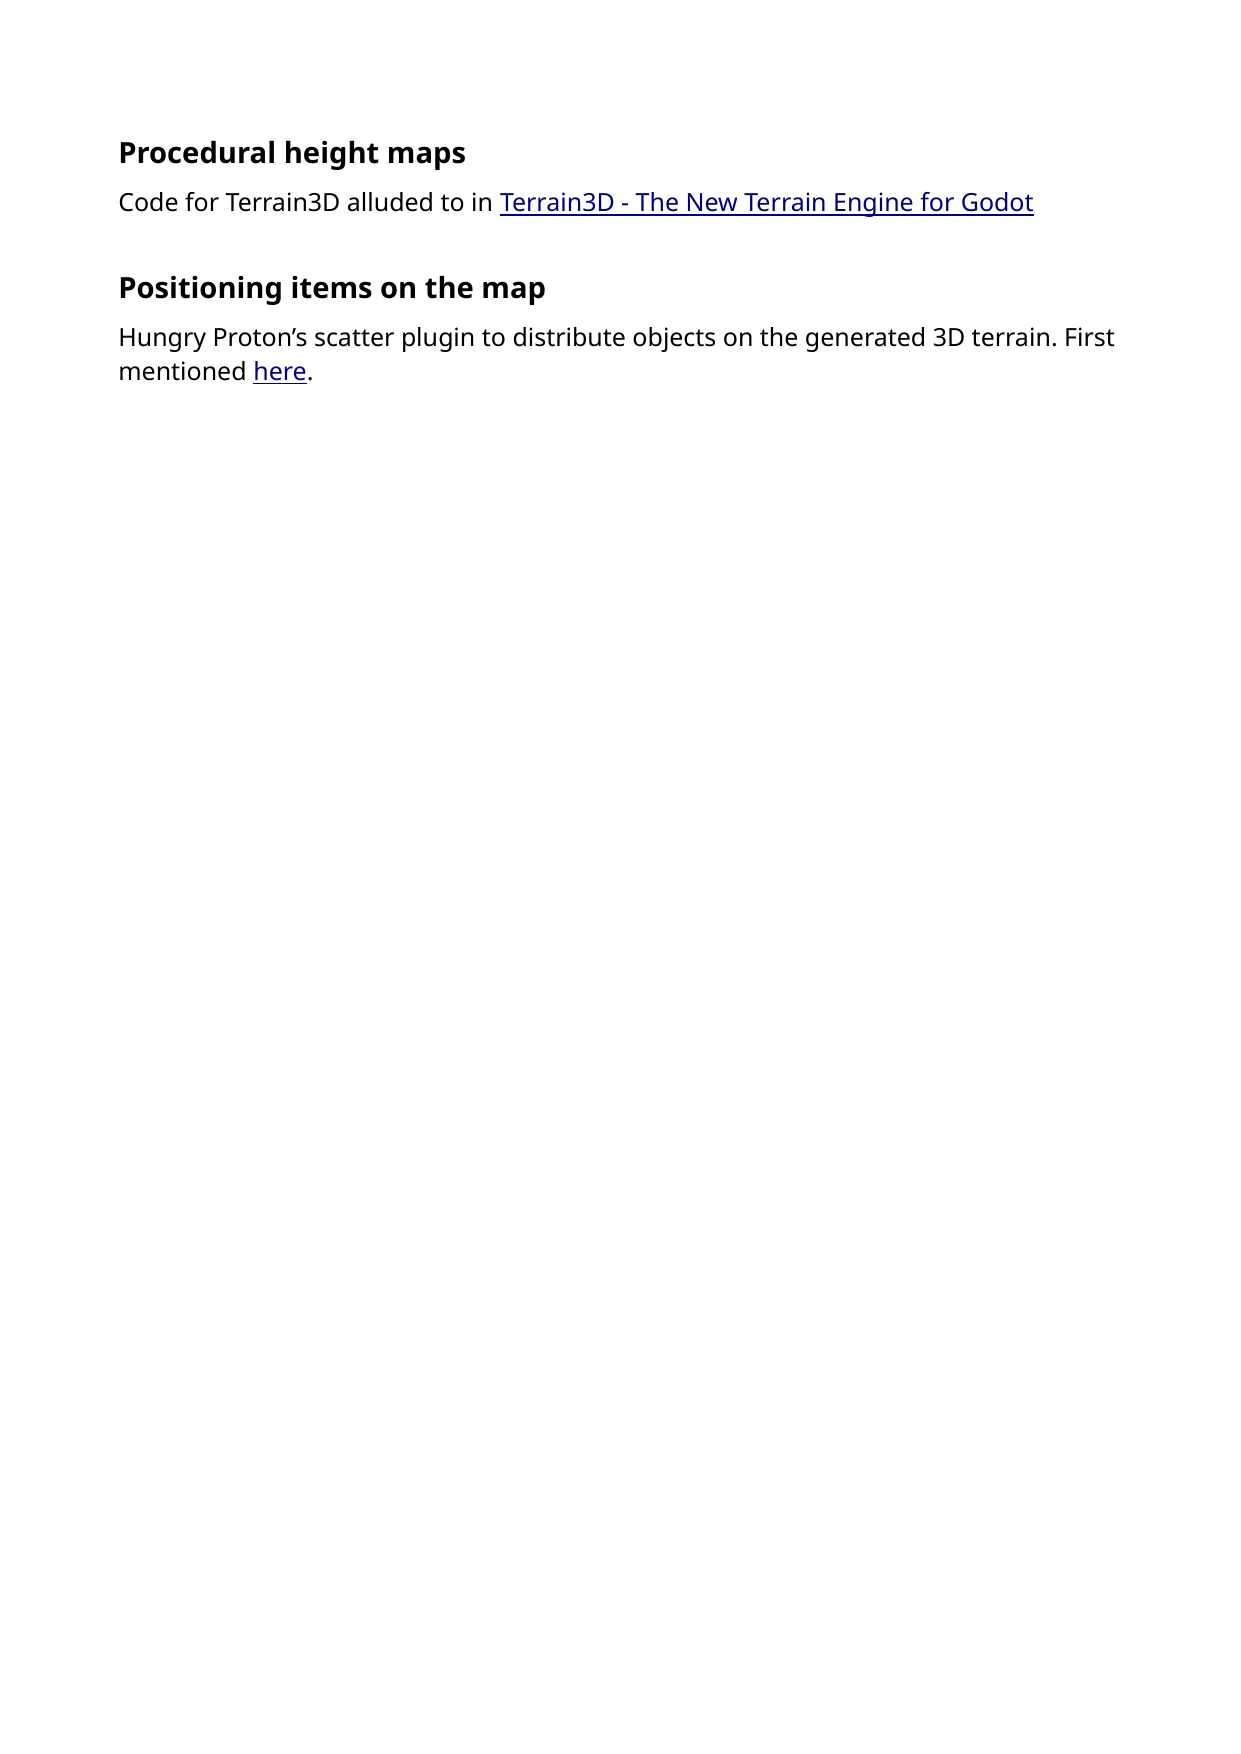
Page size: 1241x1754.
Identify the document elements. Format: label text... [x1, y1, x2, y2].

text Code for Terrain3D alluded to in Terrain3D - The New Terrain Engine for Godot [118, 185, 1122, 219]
subtitle Positioning items on the map [118, 268, 1122, 307]
subtitle Procedural height maps [118, 133, 1122, 172]
text Hungry Proton’s scatter plugin to distribute objects on the generated 3D terrain. First mentioned here. [118, 320, 1122, 388]
